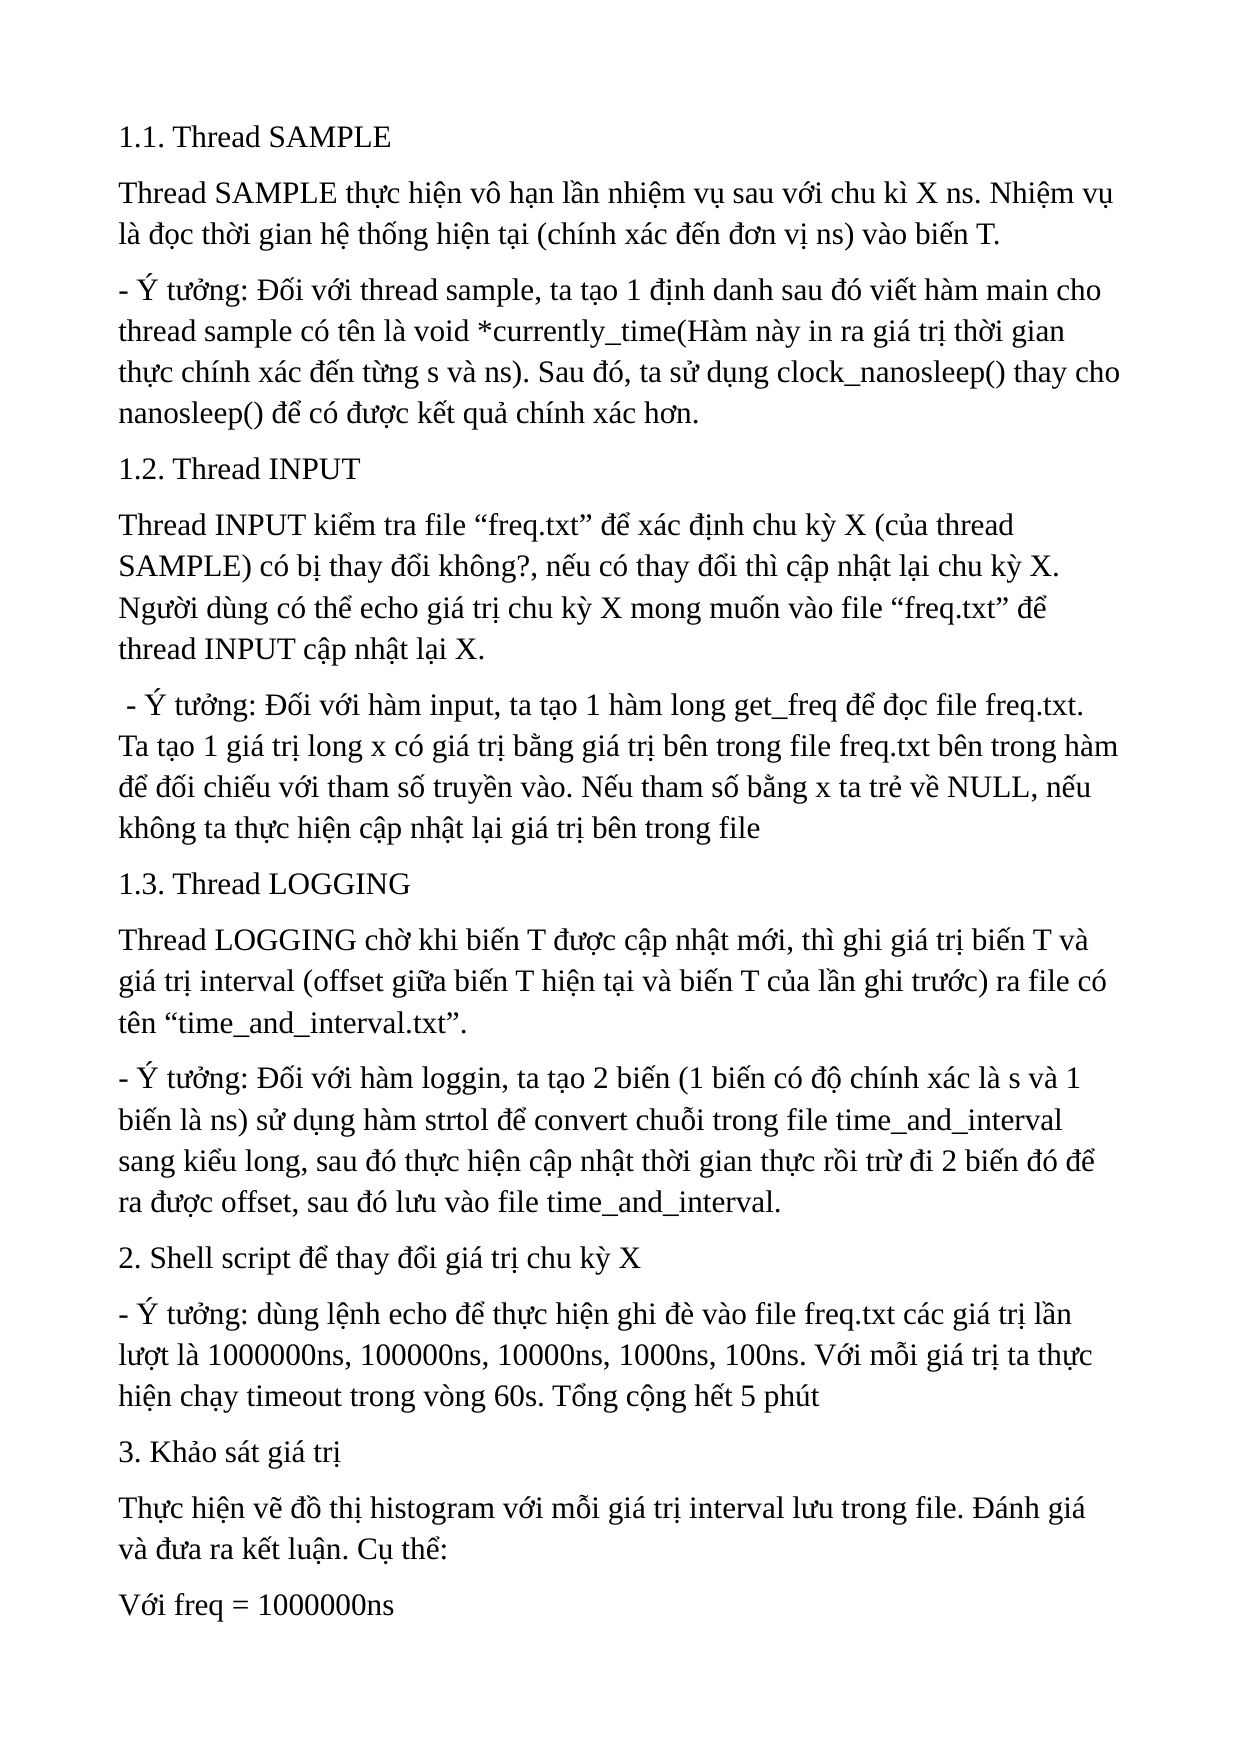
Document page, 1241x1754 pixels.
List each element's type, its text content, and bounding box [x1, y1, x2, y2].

text Thread LOGGING chờ khi biến T được cập nhật mới, thì ghi giá trị biến T và giá trị interval (offset giữa biến T hiện tại và biến T của lần ghi trước) ra file có tên “time_and_interval.txt”. [118, 921, 1122, 1040]
text 1.1. Thread SAMPLE [118, 118, 1122, 154]
text 2. Shell script để thay đổi giá trị chu kỳ X [118, 1239, 1122, 1275]
text 3. Khảo sát giá trị [118, 1433, 1122, 1469]
text - Ý tưởng: dùng lệnh echo để thực hiện ghi đè vào file freq.txt các giá trị lần lượt là 1000000ns, 100000ns, 10000ns, 1000ns, 100ns. Với mỗi giá trị ta thực hiện chạy timeout trong vòng 60s. Tổng cộng hết 5 phút [118, 1295, 1122, 1414]
text 1.3. Thread LOGGING [118, 866, 1122, 902]
text 1.2. Thread INPUT [118, 451, 1122, 487]
text Thread SAMPLE thực hiện vô hạn lần nhiệm vụ sau với chu kì X ns. Nhiệm vụ là đọc thời gian hệ thống hiện tại (chính xác đến đơn vị ns) vào biến T. [118, 174, 1122, 251]
text - Ý tưởng: Đối với hàm input, ta tạo 1 hàm long get_freq để đọc file freq.txt. Ta tạo 1 giá trị long x có giá trị bằng giá trị bên trong file freq.txt bên trong hàm để đối chiếu với tham số truyền vào. Nếu tham số bằng x ta trẻ về NULL, nếu không ta thực hiện cập nhật lại giá trị bên trong file [118, 686, 1122, 846]
text Thực hiện vẽ đồ thị histogram với mỗi giá trị interval lưu trong file. Đánh giá và đưa ra kết luận. Cụ thể: [118, 1489, 1122, 1567]
text Thread INPUT kiểm tra file “freq.txt” để xác định chu kỳ X (của thread SAMPLE) có bị thay đổi không?, nếu có thay đổi thì cập nhật lại chu kỳ X. Người dùng có thể echo giá trị chu kỳ X mong muốn vào file “freq.txt” để thread INPUT cập nhật lại X. [118, 506, 1122, 666]
text Với freq = 1000000ns [118, 1586, 1122, 1622]
text - Ý tưởng: Đối với hàm loggin, ta tạo 2 biến (1 biến có độ chính xác là s và 1 biến là ns) sử dụng hàm strtol để convert chuỗi trong file time_and_interval sang kiểu long, sau đó thực hiện cập nhật thời gian thực rồi trừ đi 2 biến đó để ra được offset, sau đó lưu vào file time_and_interval. [118, 1060, 1122, 1219]
text - Ý tưởng: Đối với thread sample, ta tạo 1 định danh sau đó viết hàm main cho thread sample có tên là void *currently_time(Hàm này in ra giá trị thời gian thực chính xác đến từng s và ns). Sau đó, ta sử dụng clock_nanosleep() thay cho nanosleep() để có được kết quả chính xác hơn. [118, 271, 1122, 431]
